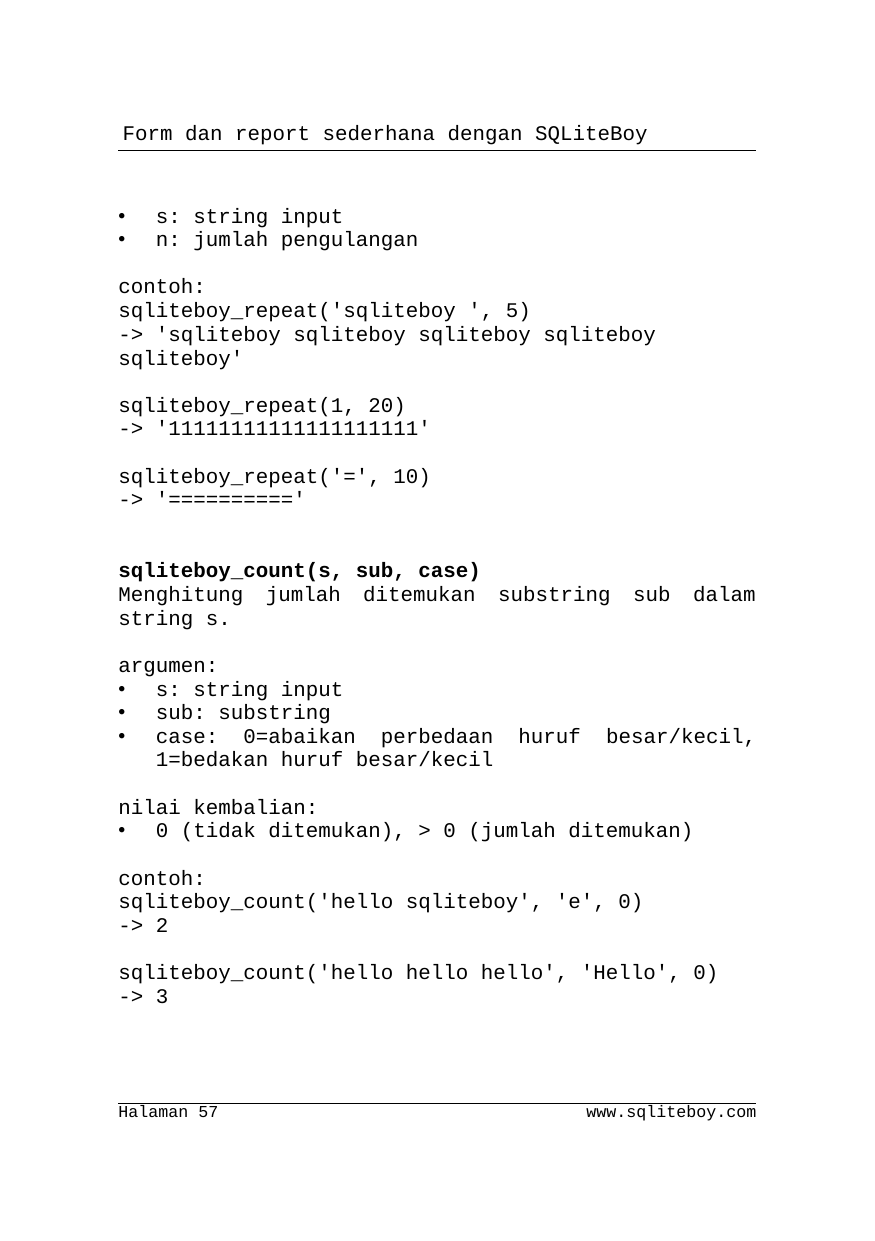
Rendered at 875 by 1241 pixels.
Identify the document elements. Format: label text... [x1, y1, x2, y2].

list sub: substring [118, 702, 756, 726]
text contoh: [118, 277, 756, 300]
text sqliteboy_count('hello sqliteboy', 'e', 0) [118, 891, 756, 915]
text nilai kembalian: [118, 797, 756, 820]
text sqliteboy_repeat('sqliteboy ', 5) [118, 300, 756, 324]
list case: 0=abaikan perbedaan huruf besar/kecil, 1=bedakan huruf besar/kecil [118, 726, 756, 773]
list s: string input [118, 678, 756, 702]
text -> 3 [118, 986, 756, 1009]
list n: jumlah pengulangan [118, 229, 756, 253]
text sqliteboy_count(s, sub, case) [118, 560, 756, 584]
text sqliteboy_repeat('=', 10) [118, 466, 756, 489]
text sqliteboy_repeat(1, 20) [118, 395, 756, 418]
text -> '==========' [118, 489, 756, 513]
text -> 'sqliteboy sqliteboy sqliteboy sqliteboy sqliteboy' [118, 324, 756, 371]
text -> '11111111111111111111' [118, 418, 756, 442]
text contoh: [118, 868, 756, 891]
text -> 2 [118, 915, 756, 939]
list s: string input [118, 206, 756, 229]
text Menghitung jumlah ditemukan substring sub dalam string s. [118, 584, 756, 631]
list 0 (tidak ditemukan), > 0 (jumlah ditemukan) [118, 820, 756, 844]
text sqliteboy_count('hello hello hello', 'Hello', 0) [118, 962, 756, 986]
text argumen: [118, 655, 756, 678]
